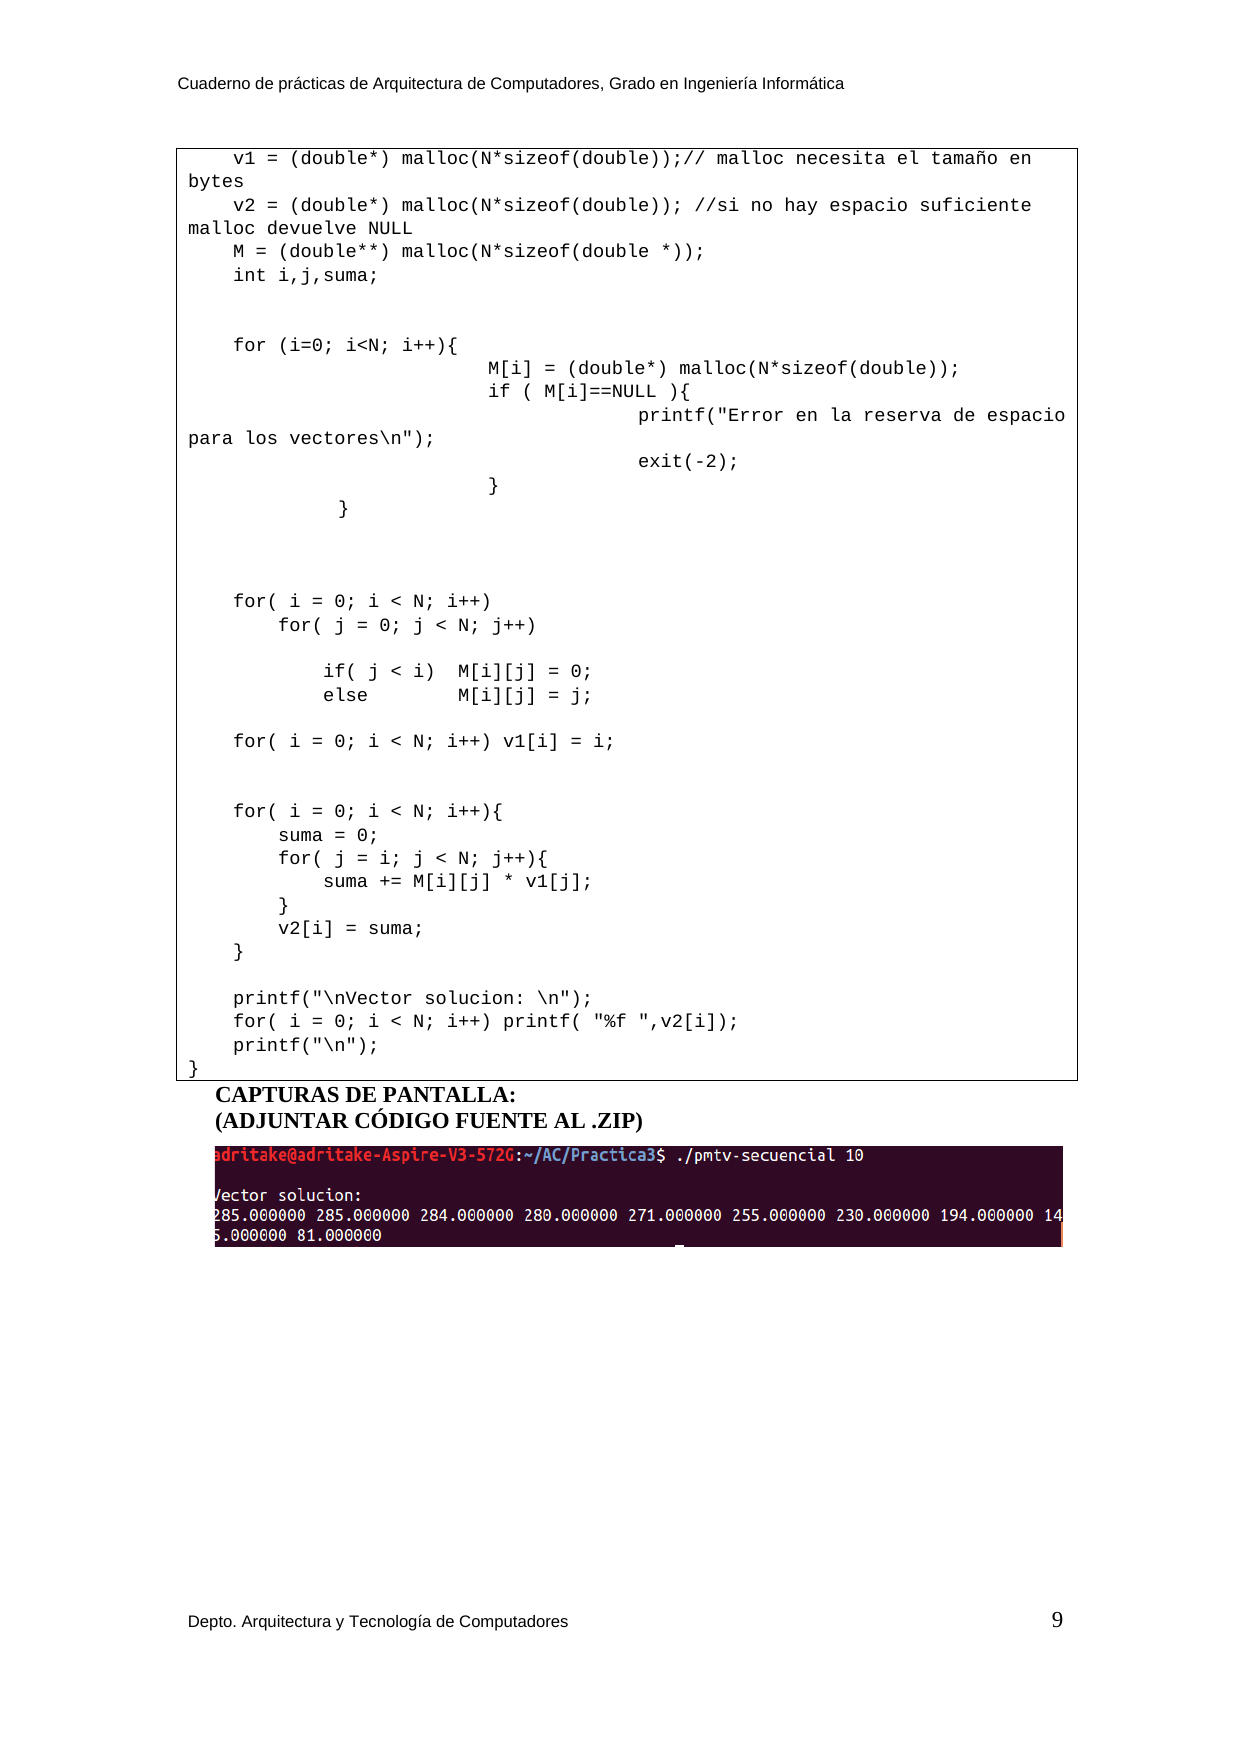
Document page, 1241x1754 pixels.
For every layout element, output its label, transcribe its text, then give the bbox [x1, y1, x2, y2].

text (ADJUNTAR CÓDIGO FUENTE AL .ZIP) [215, 1107, 1063, 1134]
table_header v1 = (double*) malloc(N*sizeof(double));// malloc necesita el tamaño en bytes v2 = (double*) malloc(N*sizeof(double)); //si no hay espacio suficiente malloc devuelve NULL M = (double**) malloc(N*sizeof(double *)); int i,j,suma; for (i=0; i<N; i++){ M[i] = (double*) malloc(N*sizeof(double)); if ( M[i]==NULL ){ printf("Error en la reserva de espacio para los vectores\n"); exit(-2); } } for( i = 0; i < N; i++) for( j = 0; j < N; j++) if( j < i) M[i][j] = 0; else M[i][j] = j; for( i = 0; i < N; i++) v1[i] = i; for( i = 0; i < N; i++){ suma = 0; for( j = i; j < N; j++){ suma += M[i][j] * v1[j]; } v2[i] = suma; } printf("\nVector solucion: \n"); for( i = 0; i < N; i++) printf( "%f ",v2[i]); printf("\n"); } [177, 149, 1077, 1080]
picture [214, 1146, 1063, 1247]
text CAPTURAS DE PANTALLA: [215, 1081, 1063, 1107]
